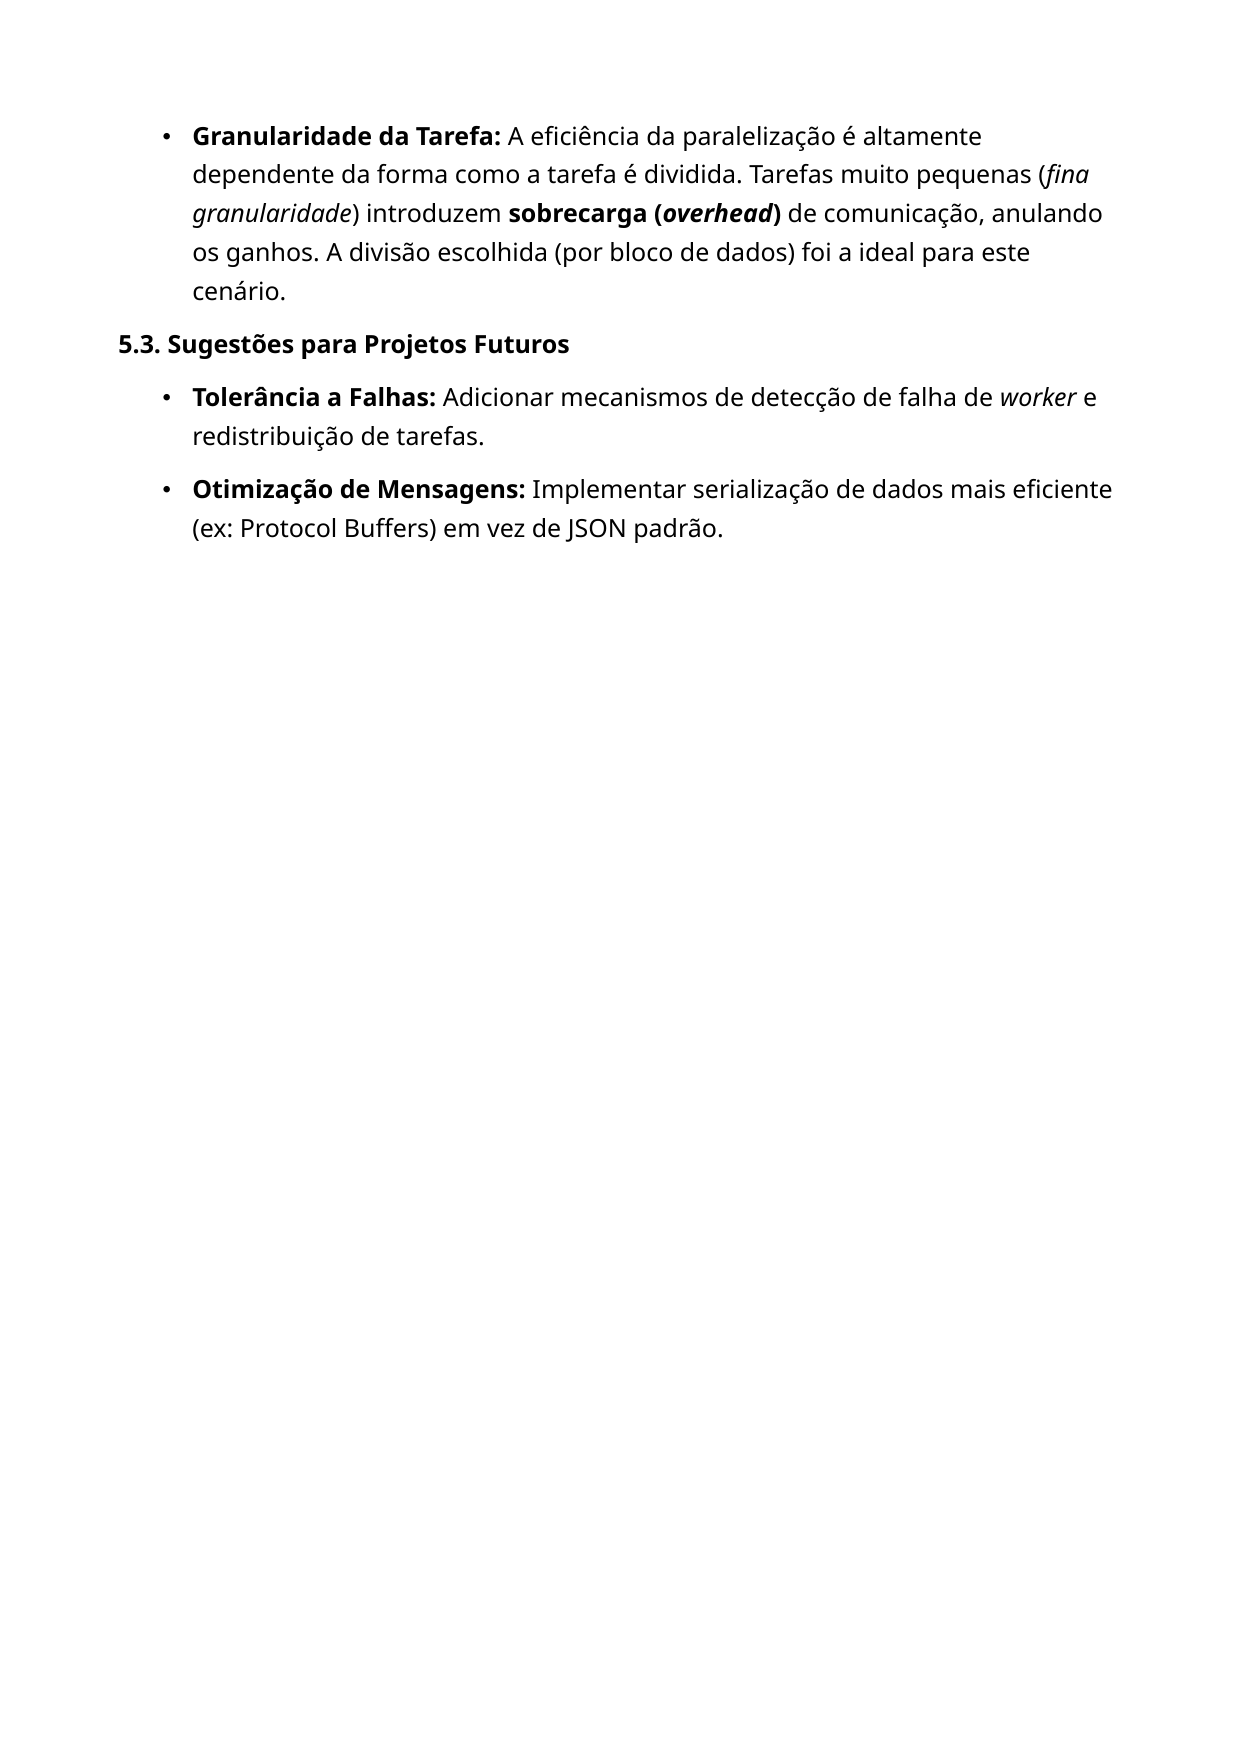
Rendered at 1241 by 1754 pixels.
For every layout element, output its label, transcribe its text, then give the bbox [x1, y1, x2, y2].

list Granularidade da Tarefa: A eficiência da paralelização é altamente dependente da forma como a tarefa é dividida. Tarefas muito pequenas (fina granularidade) introduzem sobrecarga (overhead) de comunicação, anulando os ganhos. A divisão escolhida (por bloco de dados) foi a ideal para este cenário. [162, 118, 1122, 307]
list Tolerância a Falhas: Adicionar mecanismos de detecção de falha de worker e redistribuição de tarefas. [162, 380, 1122, 453]
subtitle 5.3. Sugestões para Projetos Futuros [118, 326, 1122, 361]
list Otimização de Mensagens: Implementar serialização de dados mais eficiente (ex: Protocol Buffers) em vez de JSON padrão. [162, 472, 1122, 545]
